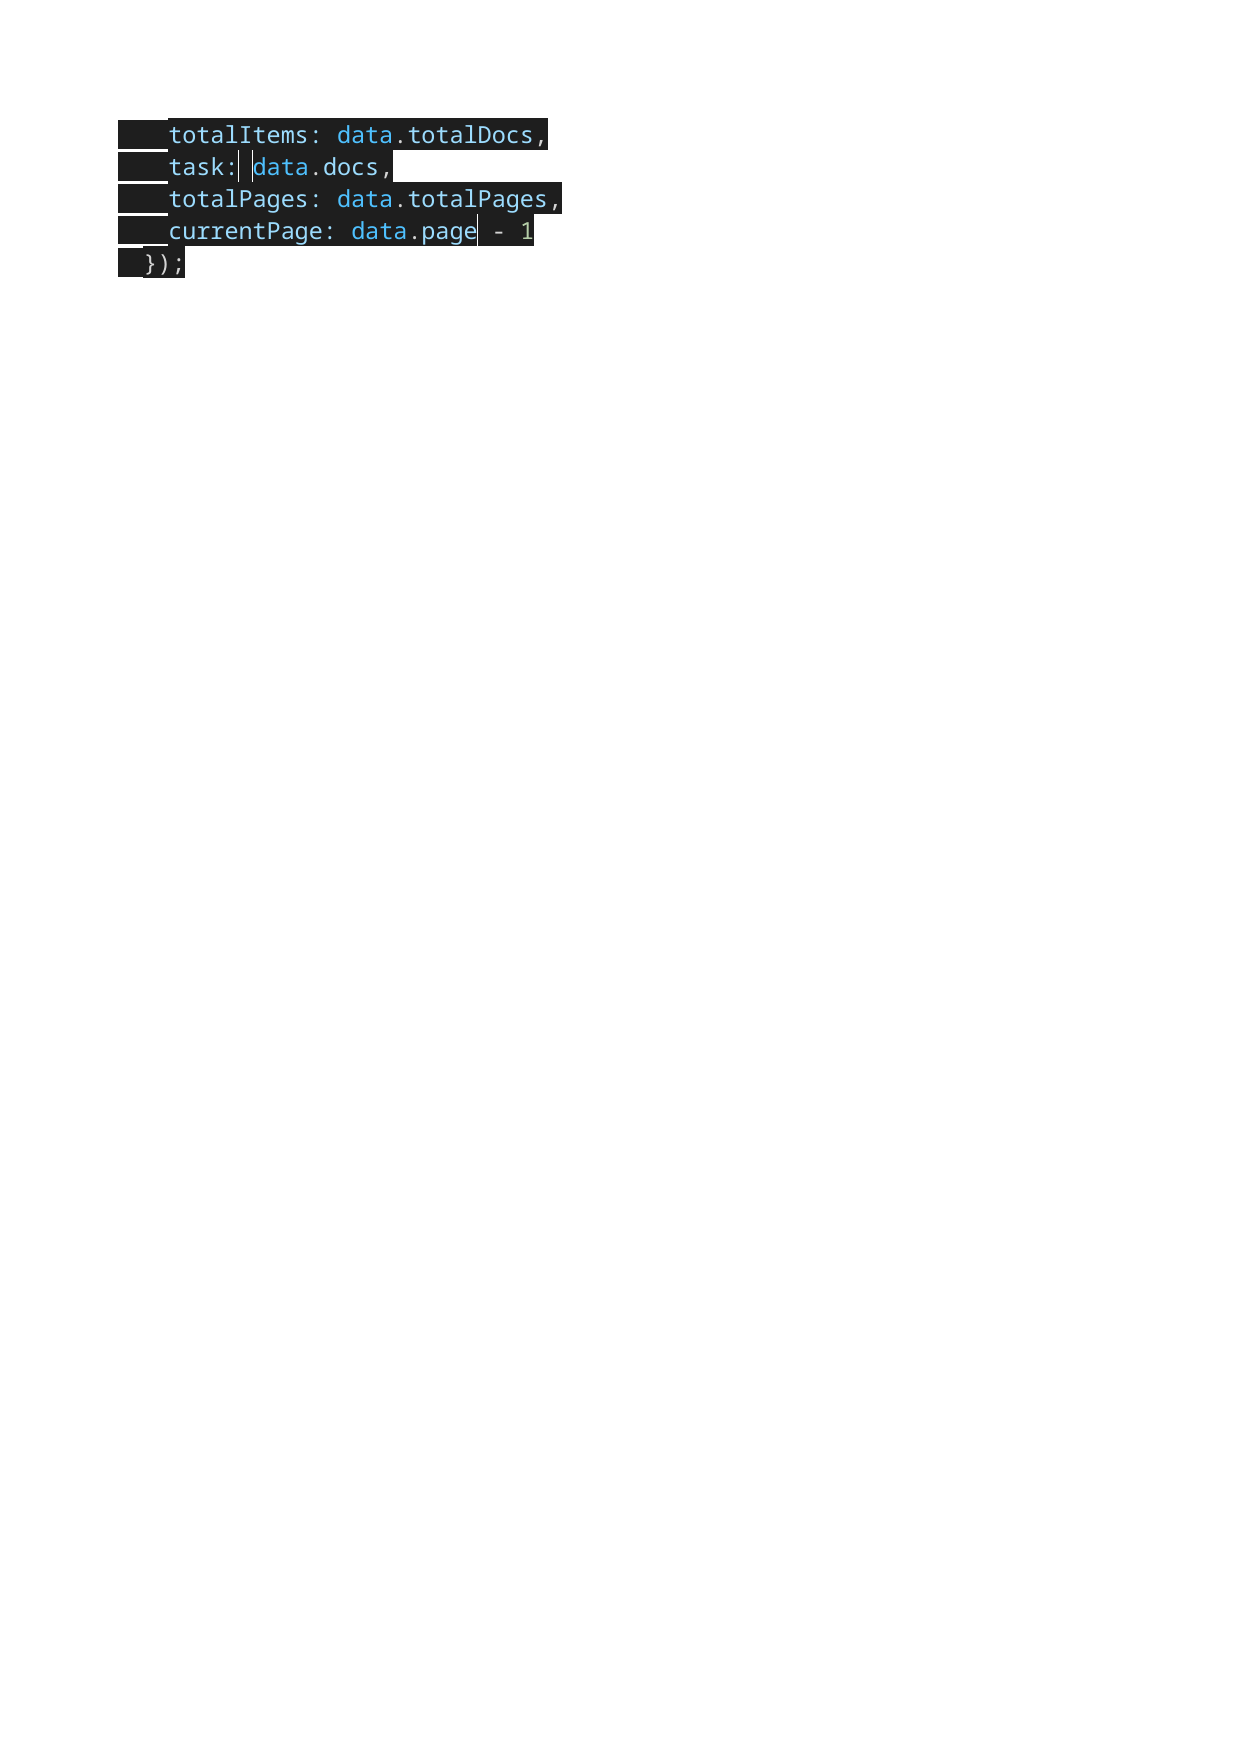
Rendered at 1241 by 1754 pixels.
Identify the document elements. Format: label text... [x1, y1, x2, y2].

text currentPage: data.page - 1 [118, 214, 1122, 246]
text totalPages: data.totalPages, [118, 182, 1122, 214]
text task: data.docs, [118, 150, 1122, 182]
text totalItems: data.totalDocs, [118, 118, 1122, 150]
text }); [118, 246, 1122, 278]
